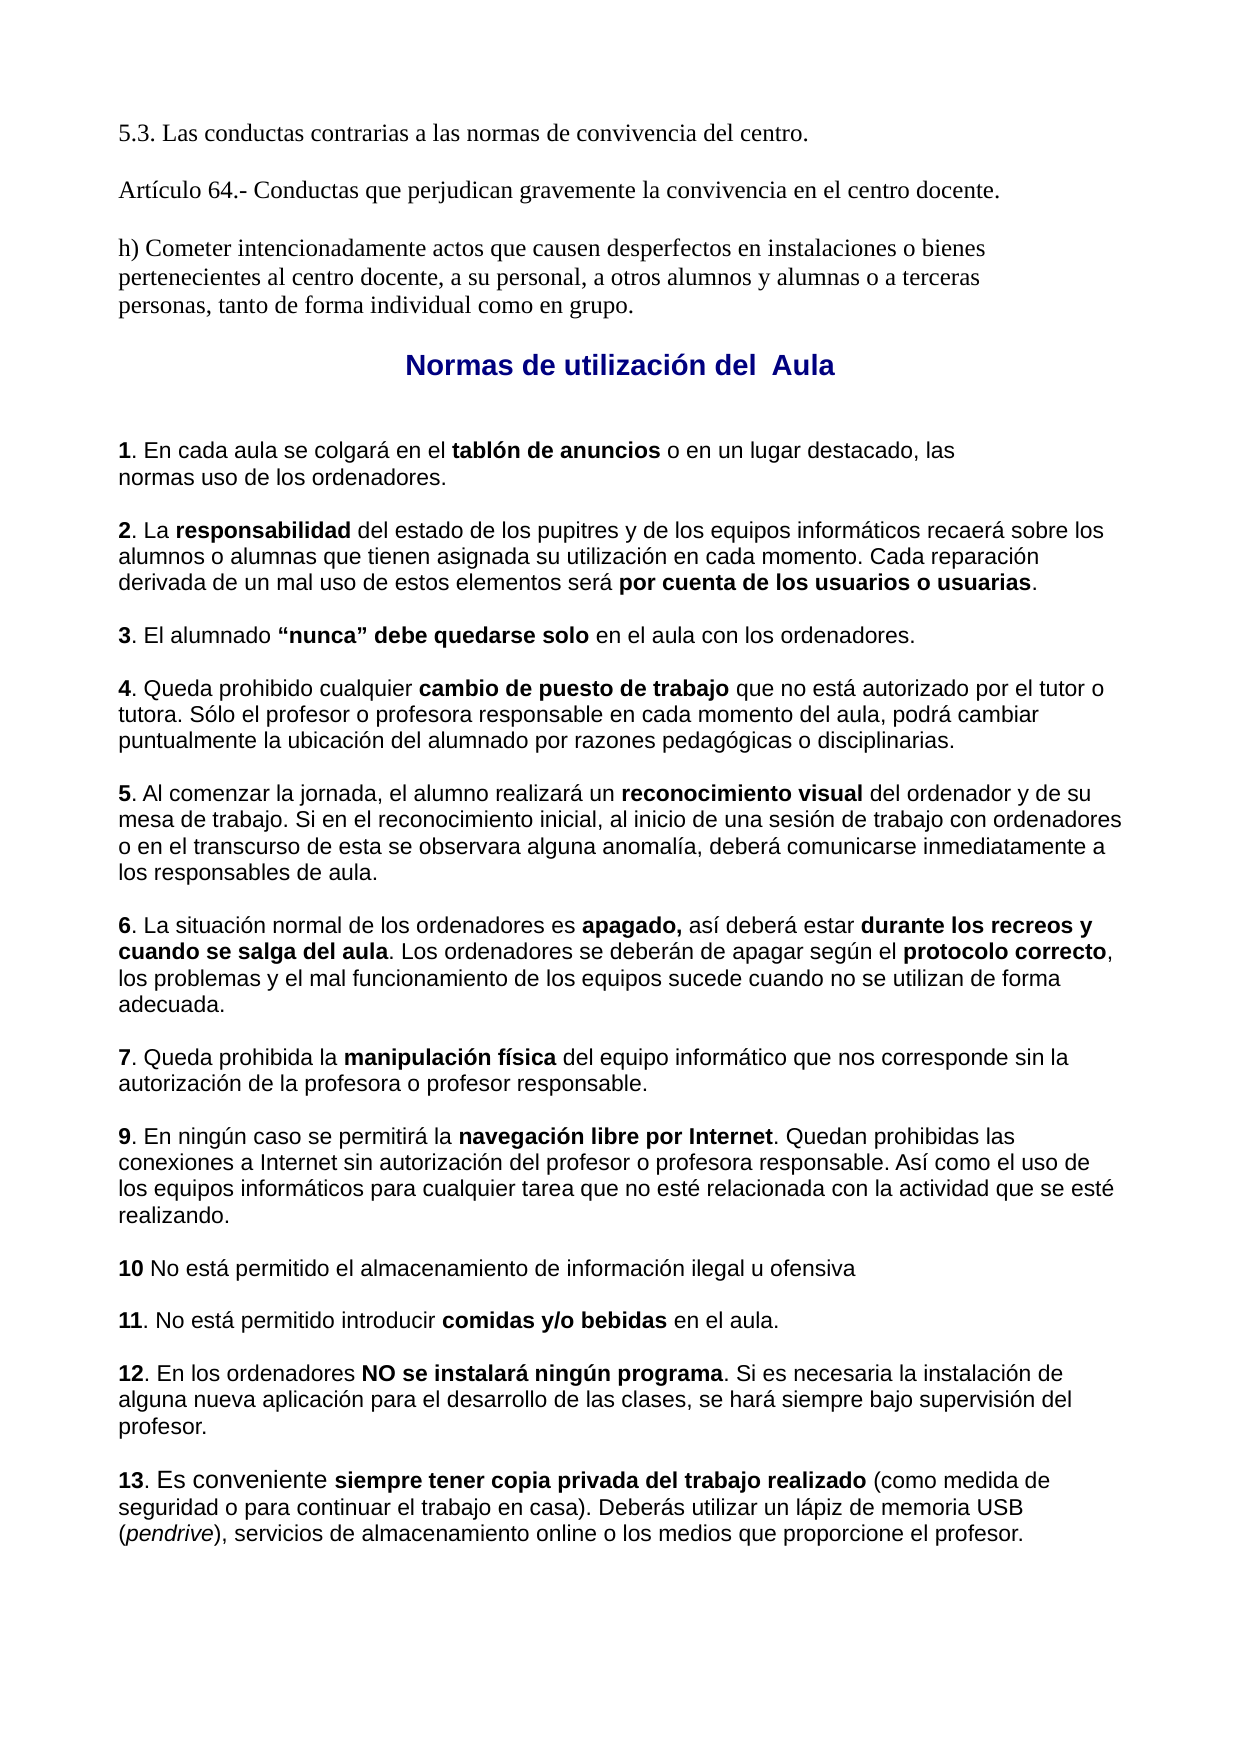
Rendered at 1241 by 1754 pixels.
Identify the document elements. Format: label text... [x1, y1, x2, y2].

text personas, tanto de forma individual como en grupo. [118, 291, 1122, 319]
text Normas de utilización del Aula [118, 348, 1122, 382]
text Artículo 64.- Conductas que perjudican gravemente la convivencia en el centro docente. [118, 176, 1122, 204]
text h) Cometer intencionadamente actos que causen desperfectos en instalaciones o bienes [118, 233, 1122, 262]
text 1. En cada aula se colgará en el tablón de anuncios o en un lugar destacado, las normas uso de los ordenadores. 2. La responsabilidad del estado de los pupitres y de los equipos informáticos recaerá sobre los alumnos o alumnas que tienen asignada su utilización en cada momento. Cada reparación derivada de un mal uso de estos elementos será por cuenta de los usuarios o usuarias. 3. El alumnado “nunca” debe quedarse solo en el aula con los ordenadores. 4. Queda prohibido cualquier cambio de puesto de trabajo que no está autorizado por el tutor o tutora. Sólo el profesor o profesora responsable en cada momento del aula, podrá cambiar puntualmente la ubicación del alumnado por razones pedagógicas o disciplinarias. 5. Al comenzar la jornada, el alumno realizará un reconocimiento visual del ordenador y de su mesa de trabajo. Si en el reconocimiento inicial, al inicio de una sesión de trabajo con ordenadores o en el transcurso de esta se observara alguna anomalía, deberá comunicarse inmediatamente a los responsables de aula. 6. La situación normal de los ordenadores es apagado, así deberá estar durante los recreos y cuando se salga del aula. Los ordenadores se deberán de apagar según el protocolo correcto, los problemas y el mal funcionamiento de los equipos sucede cuando no se utilizan de forma adecuada. 7. Queda prohibida la manipulación física del equipo informático que nos corresponde sin la autorización de la profesora o profesor responsable. 9. En ningún caso se permitirá la navegación libre por Internet. Quedan prohibidas las conexiones a Internet sin autorización del profesor o profesora responsable. Así como el uso de los equipos informáticos para cualquier tarea que no esté relacionada con la actividad que se esté realizando. 10 No está permitido el almacenamiento de información ilegal u ofensiva 11. No está permitido introducir comidas y/o bebidas en el aula. 12. En los ordenadores NO se instalará ningún programa. Si es necesaria la instalación de alguna nueva aplicación para el desarrollo de las clases, se hará siempre bajo supervisión del profesor. 13. Es conveniente siempre tener copia privada del trabajo realizado (como medida de seguridad o para continuar el trabajo en casa). Deberás utilizar un lápiz de memoria USB (pendrive), servicios de almacenamiento online o los medios que proporcione el profesor. [118, 411, 1122, 1547]
text 5.3. Las conductas contrarias a las normas de convivencia del centro. [118, 118, 1122, 147]
text pertenecientes al centro docente, a su personal, a otros alumnos y alumnas o a terceras [118, 262, 1122, 291]
